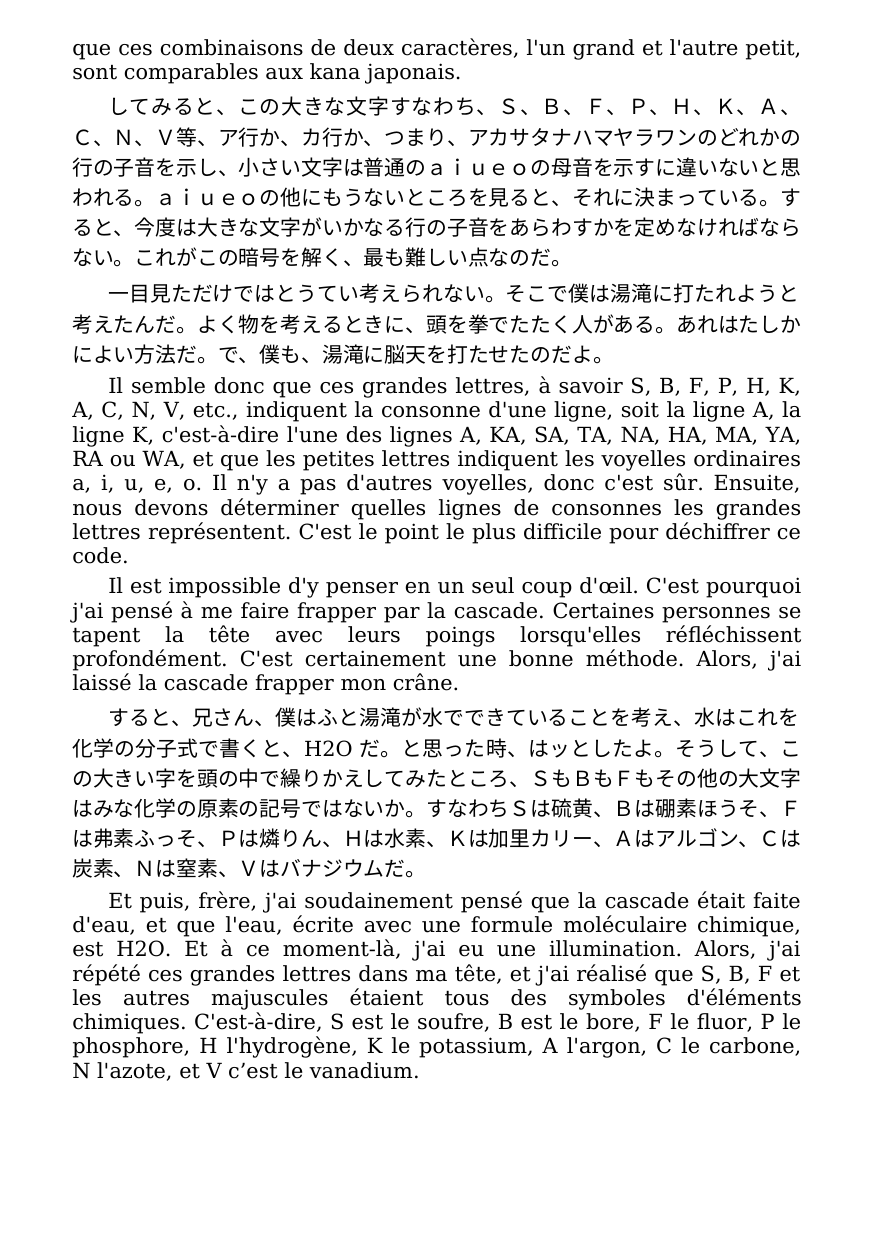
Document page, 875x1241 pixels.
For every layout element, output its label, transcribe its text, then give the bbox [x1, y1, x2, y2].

text que ces combinaisons de deux caractères, l'un grand et l'autre petit, sont comparables aux kana japonais. [72, 36, 802, 84]
text 一目見ただけではとうてい考えられない。そこで僕は湯滝に打たれようと考えたんだ。よく物を考えるときに、頭を拳でたたく人がある。あれはたしかによい方法だ。で、僕も、湯滝に脳天を打たせたのだよ。 [72, 278, 802, 368]
text Il est impossible d'y penser en un seul coup d'œil. C'est pourquoi j'ai pensé à me faire frapper par la cascade. Certaines personnes se tapent la tête avec leurs poings lorsqu'elles réfléchissent profondément. C'est certainement une bonne méthode. Alors, j'ai laissé la cascade frapper mon crâne. [72, 574, 802, 696]
text Et puis, frère, j'ai soudainement pensé que la cascade était faite d'eau, et que l'eau, écrite avec une formule moléculaire chimique, est H2O. Et à ce moment-là, j'ai eu une illumination. Alors, j'ai répété ces grandes lettres dans ma tête, et j'ai réalisé que S, B, F et les autres majuscules étaient tous des symboles d'éléments chimiques. C'est-à-dire, S est le soufre, B est le bore, F le fluor, P le phosphore, H l'hydrogène, K le potassium, A l'argon, C le carbone, N l'azote, et V c’est le vanadium. [72, 889, 802, 1083]
text してみると、この大きな文字すなわち、Ｓ、Ｂ、Ｆ、Ｐ、Ｈ、Ｋ、Ａ、Ｃ、Ｎ、Ｖ等、ア行か、カ行か、つまり、アカサタナハマヤラワンのどれかの行の子音を示し、小さい文字は普通のａｉｕｅｏの母音を示すに違いないと思われる。ａｉｕｅｏの他にもうないところを見ると、それに決まっている。すると、今度は大きな文字がいかなる行の子音をあらわすかを定めなければならない。これがこの暗号を解く、最も難しい点なのだ。 [72, 91, 802, 272]
text すると、兄さん、僕はふと湯滝が水でできていることを考え、水はこれを化学の分子式で書くと、H2O だ。と思った時、はッとしたよ。そうして、この大きい字を頭の中で繰りかえしてみたところ、ＳもＢもＦもその他の大文字はみな化学の原素の記号ではないか。すなわちＳは硫黄、Ｂは硼素ほうそ、Ｆは弗素ふっそ、Ｐは燐りん、Ｈは水素、Ｋは加里カリー、Ａはアルゴン、Ｃは炭素、Ｎは窒素、Ｖはバナジウムだ。 [72, 702, 802, 883]
text Il semble donc que ces grandes lettres, à savoir S, B, F, P, H, K, A, C, N, V, etc., indiquent la consonne d'une ligne, soit la ligne A, la ligne K, c'est-à-dire l'une des lignes A, KA, SA, TA, NA, HA, MA, YA, RA ou WA, et que les petites lettres indiquent les voyelles ordinaires a, i, u, e, o. Il n'y a pas d'autres voyelles, donc c'est sûr. Ensuite, nous devons déterminer quelles lignes de consonnes les grandes lettres représentent. C'est le point le plus difficile pour déchiffrer ce code. [72, 374, 802, 568]
